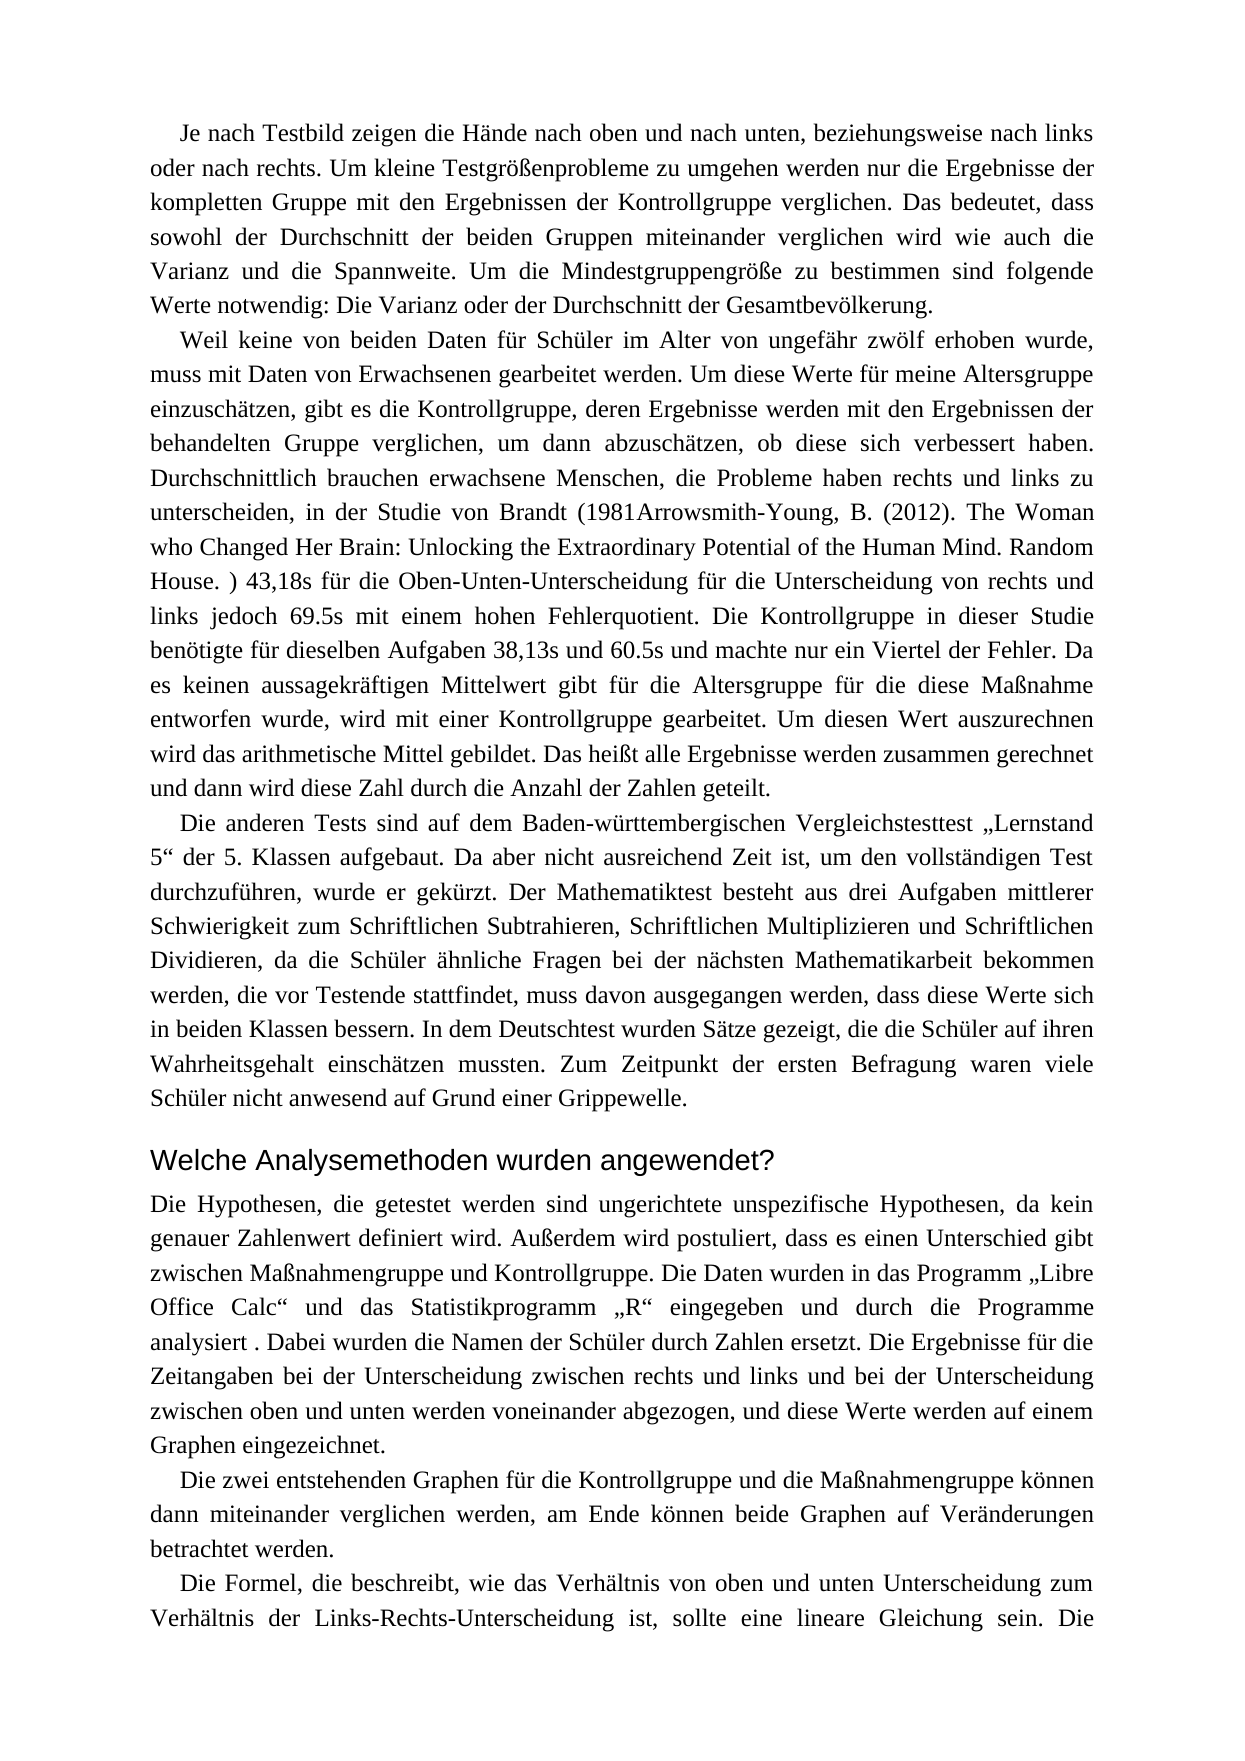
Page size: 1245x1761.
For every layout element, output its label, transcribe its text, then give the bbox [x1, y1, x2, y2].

text Die Formel, die beschreibt, wie das Verhältnis von oben und unten Unterscheidung zum Verhältnis der Links-Rechts-Unterscheidung ist, sollte eine lineare Gleichung sein. Die [150, 1568, 1095, 1632]
text Die zwei entstehenden Graphen für die Kontrollgruppe und die Maßnahmengruppe können dann miteinander verglichen werden, am Ende können beide Graphen auf Veränderungen betrachtet werden. [150, 1465, 1095, 1563]
text Die anderen Tests sind auf dem Baden-württembergischen Vergleichstesttest „Lernstand 5“ der 5. Klassen aufgebaut. Da aber nicht ausreichend Zeit ist, um den vollständigen Test durchzuführen, wurde er gekürzt. Der Mathematiktest besteht aus drei Aufgaben mittlerer Schwierigkeit zum Schriftlichen Subtrahieren, Schriftlichen Multiplizieren und Schriftlichen Dividieren, da die Schüler ähnliche Fragen bei der nächsten Mathematikarbeit bekommen werden, die vor Testende stattfindet, muss davon ausgegangen werden, dass diese Werte sich in beiden Klassen bessern. In dem Deutschtest wurden Sätze gezeigt, die die Schüler auf ihren Wahrheitsgehalt einschätzen mussten. Zum Zeitpunkt der ersten Befragung waren viele Schüler nicht anwesend auf Grund einer Grippewelle. [150, 808, 1095, 1112]
text Weil keine von beiden Daten für Schüler im Alter von ungefähr zwölf erhoben wurde, muss mit Daten von Erwachsenen gearbeitet werden. Um diese Werte für meine Altersgruppe einzuschätzen, gibt es die Kontrollgruppe, deren Ergebnisse werden mit den Ergebnissen der behandelten Gruppe verglichen, um dann abzuschätzen, ob diese sich verbessert haben. Durchschnittlich brauchen erwachsene Menschen, die Probleme haben rechts und links zu unterscheiden, in der Studie von Brandt (1981 Arrowsmith-Young, B. (2012). The Woman who Changed Her Brain: Unlocking the Extraordinary Potential of the Human Mind. Random House. ) 43,18s für die Oben-Unten-Unterscheidung für die Unterscheidung von rechts und links jedoch 69.5s mit einem hohen Fehlerquotient. Die Kontrollgruppe in dieser Studie benötigte für dieselben Aufgaben 38,13s und 60.5s und machte nur ein Viertel der Fehler. Da es keinen aussagekräftigen Mittelwert gibt für die Altersgruppe für die diese Maßnahme entworfen wurde, wird mit einer Kontrollgruppe gearbeitet. Um diesen Wert auszurechnen wird das arithmetische Mittel gebildet. Das heißt alle Ergebnisse werden zusammen gerechnet und dann wird diese Zahl durch die Anzahl der Zahlen geteilt. [150, 325, 1095, 802]
subtitle Welche Analysemethoden wurden angewendet? [150, 1143, 1095, 1177]
text Je nach Testbild zeigen die Hände nach oben und nach unten, beziehungsweise nach links oder nach rechts. Um kleine Testgrößenprobleme zu umgehen werden nur die Ergebnisse der kompletten Gruppe mit den Ergebnissen der Kontrollgruppe verglichen. Das bedeutet, dass sowohl der Durchschnitt der beiden Gruppen miteinander verglichen wird wie auch die Varianz und die Spannweite. Um die Mindestgruppengröße zu bestimmen sind folgende Werte notwendig: Die Varianz oder der Durchschnitt der Gesamtbevölkerung. [150, 118, 1095, 319]
text Die Hypothesen, die getestet werden sind ungerichtete unspezifische Hypothesen, da kein genauer Zahlenwert definiert wird. Außerdem wird postuliert, dass es einen Unterschied gibt zwischen Maßnahmengruppe und Kontrollgruppe. Die Daten wurden in das Programm „Libre Office Calc“ und das Statistikprogramm „R“ eingegeben und durch die Programme analysiert . Dabei wurden die Namen der Schüler durch Zahlen ersetzt. Die Ergebnisse für die Zeitangaben bei der Unterscheidung zwischen rechts und links und bei der Unterscheidung zwischen oben und unten werden voneinander abgezogen, und diese Werte werden auf einem Graphen eingezeichnet. [150, 1189, 1095, 1459]
